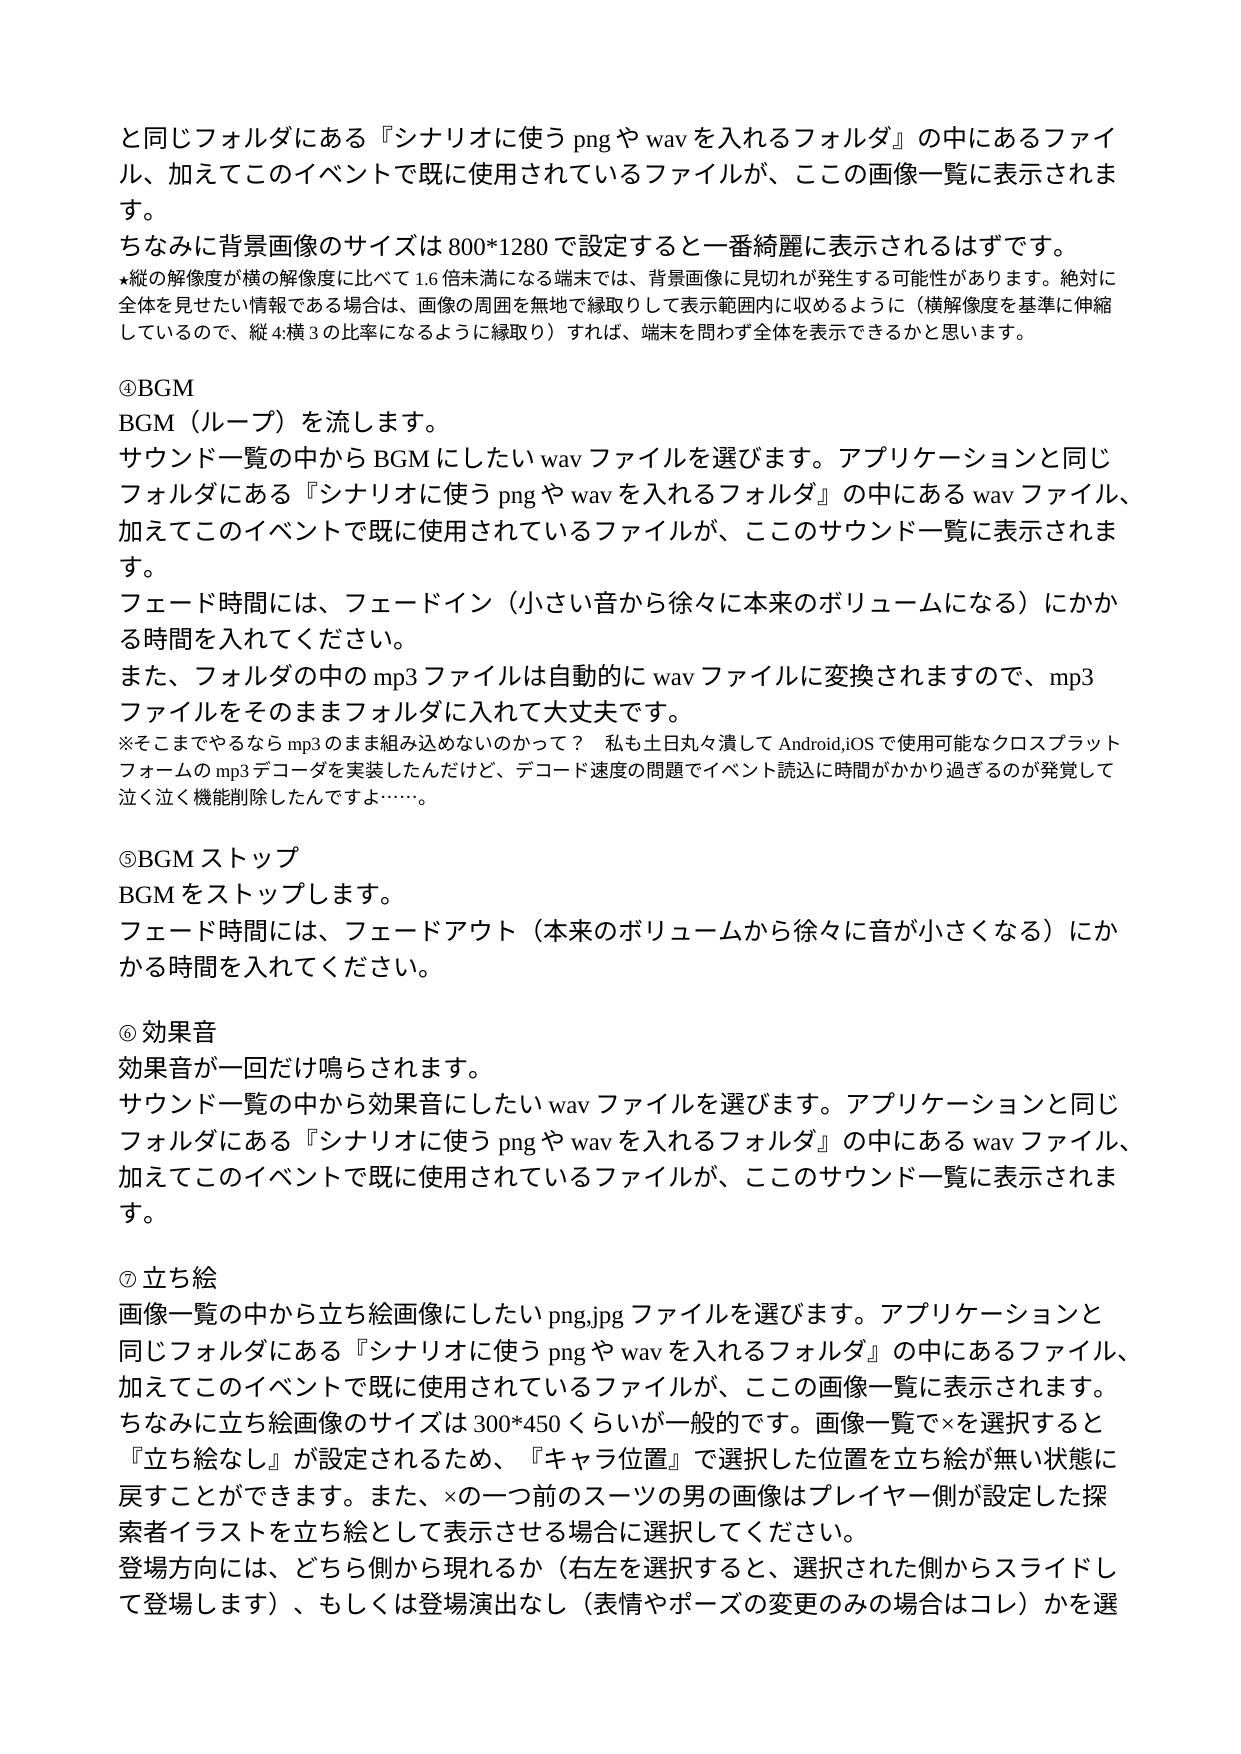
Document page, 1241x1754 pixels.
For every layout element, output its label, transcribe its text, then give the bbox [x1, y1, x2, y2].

text ★縦の解像度が横の解像度に比べて1.6倍未満になる端末では、背景画像に見切れが発生する可能性があります。絶対に全体を見せたい情報である場合は、画像の周囲を無地で縁取りして表示範囲内に収めるように（横解像度を基準に伸縮しているので、縦4:横3の比率になるように縁取り）すれば、端末を問わず全体を表示できるかと思います。 [118, 263, 1122, 345]
text と同じフォルダにある『シナリオに使うpngやwavを入れるフォルダ』の中にあるファイル、加えてこのイベントで既に使用されているファイルが、ここの画像一覧に表示されます。 [118, 118, 1122, 227]
text ちなみに立ち絵画像のサイズは300*450くらいが一般的です。画像一覧で×を選択すると『立ち絵なし』が設定されるため、『キャラ位置』で選択した位置を立ち絵が無い状態に戻すことができます。また、×の一つ前のスーツの男の画像はプレイヤー側が設定した探索者イラストを立ち絵として表示させる場合に選択してください。 [118, 1404, 1122, 1549]
text ⑥効果音 [118, 1012, 1122, 1049]
text サウンド一覧の中からBGMにしたいwavファイルを選びます。アプリケーションと同じフォルダにある『シナリオに使うpngやwavを入れるフォルダ』の中にあるwavファイル、加えてこのイベントで既に使用されているファイルが、ここのサウンド一覧に表示されます。 [118, 438, 1122, 583]
text ⑤BGMストップ [118, 839, 1122, 875]
text ④BGM [118, 373, 1122, 402]
text フェード時間には、フェードアウト（本来のボリュームから徐々に音が小さくなる）にかかる時間を入れてください。 [118, 911, 1122, 984]
text ※そこまでやるならmp3のまま組み込めないのかって？ 私も土日丸々潰してAndroid,iOSで使用可能なクロスプラットフォームのmp3デコーダを実装したんだけど、デコード速度の問題でイベント読込に時間がかかり過ぎるのが発覚して泣く泣く機能削除したんですよ……。 [118, 728, 1122, 810]
text フェード時間には、フェードイン（小さい音から徐々に本来のボリュームになる）にかかる時間を入れてください。 [118, 583, 1122, 656]
text 効果音が一回だけ鳴らされます。 [118, 1049, 1122, 1085]
text サウンド一覧の中から効果音にしたいwavファイルを選びます。アプリケーションと同じフォルダにある『シナリオに使うpngやwavを入れるフォルダ』の中にあるwavファイル、加えてこのイベントで既に使用されているファイルが、ここのサウンド一覧に表示されます。 [118, 1085, 1122, 1230]
text また、フォルダの中のmp3ファイルは自動的にwavファイルに変換されますので、mp3ファイルをそのままフォルダに入れて大丈夫です。 [118, 656, 1122, 728]
text BGM（ループ）を流します。 [118, 402, 1122, 438]
text BGMをストップします。 [118, 875, 1122, 911]
text ちなみに背景画像のサイズは800*1280で設定すると一番綺麗に表示されるはずです。 [118, 227, 1122, 263]
text 画像一覧の中から立ち絵画像にしたいpng,jpgファイルを選びます。アプリケーションと同じフォルダにある『シナリオに使うpngやwavを入れるフォルダ』の中にあるファイル、加えてこのイベントで既に使用されているファイルが、ここの画像一覧に表示されます。 [118, 1295, 1122, 1404]
text ⑦立ち絵 [118, 1259, 1122, 1295]
text 登場方向には、どちら側から現れるか（右左を選択すると、選択された側からスライドして登場します）、もしくは登場演出なし（表情やポーズの変更のみの場合はコレ）かを選 [118, 1549, 1122, 1621]
